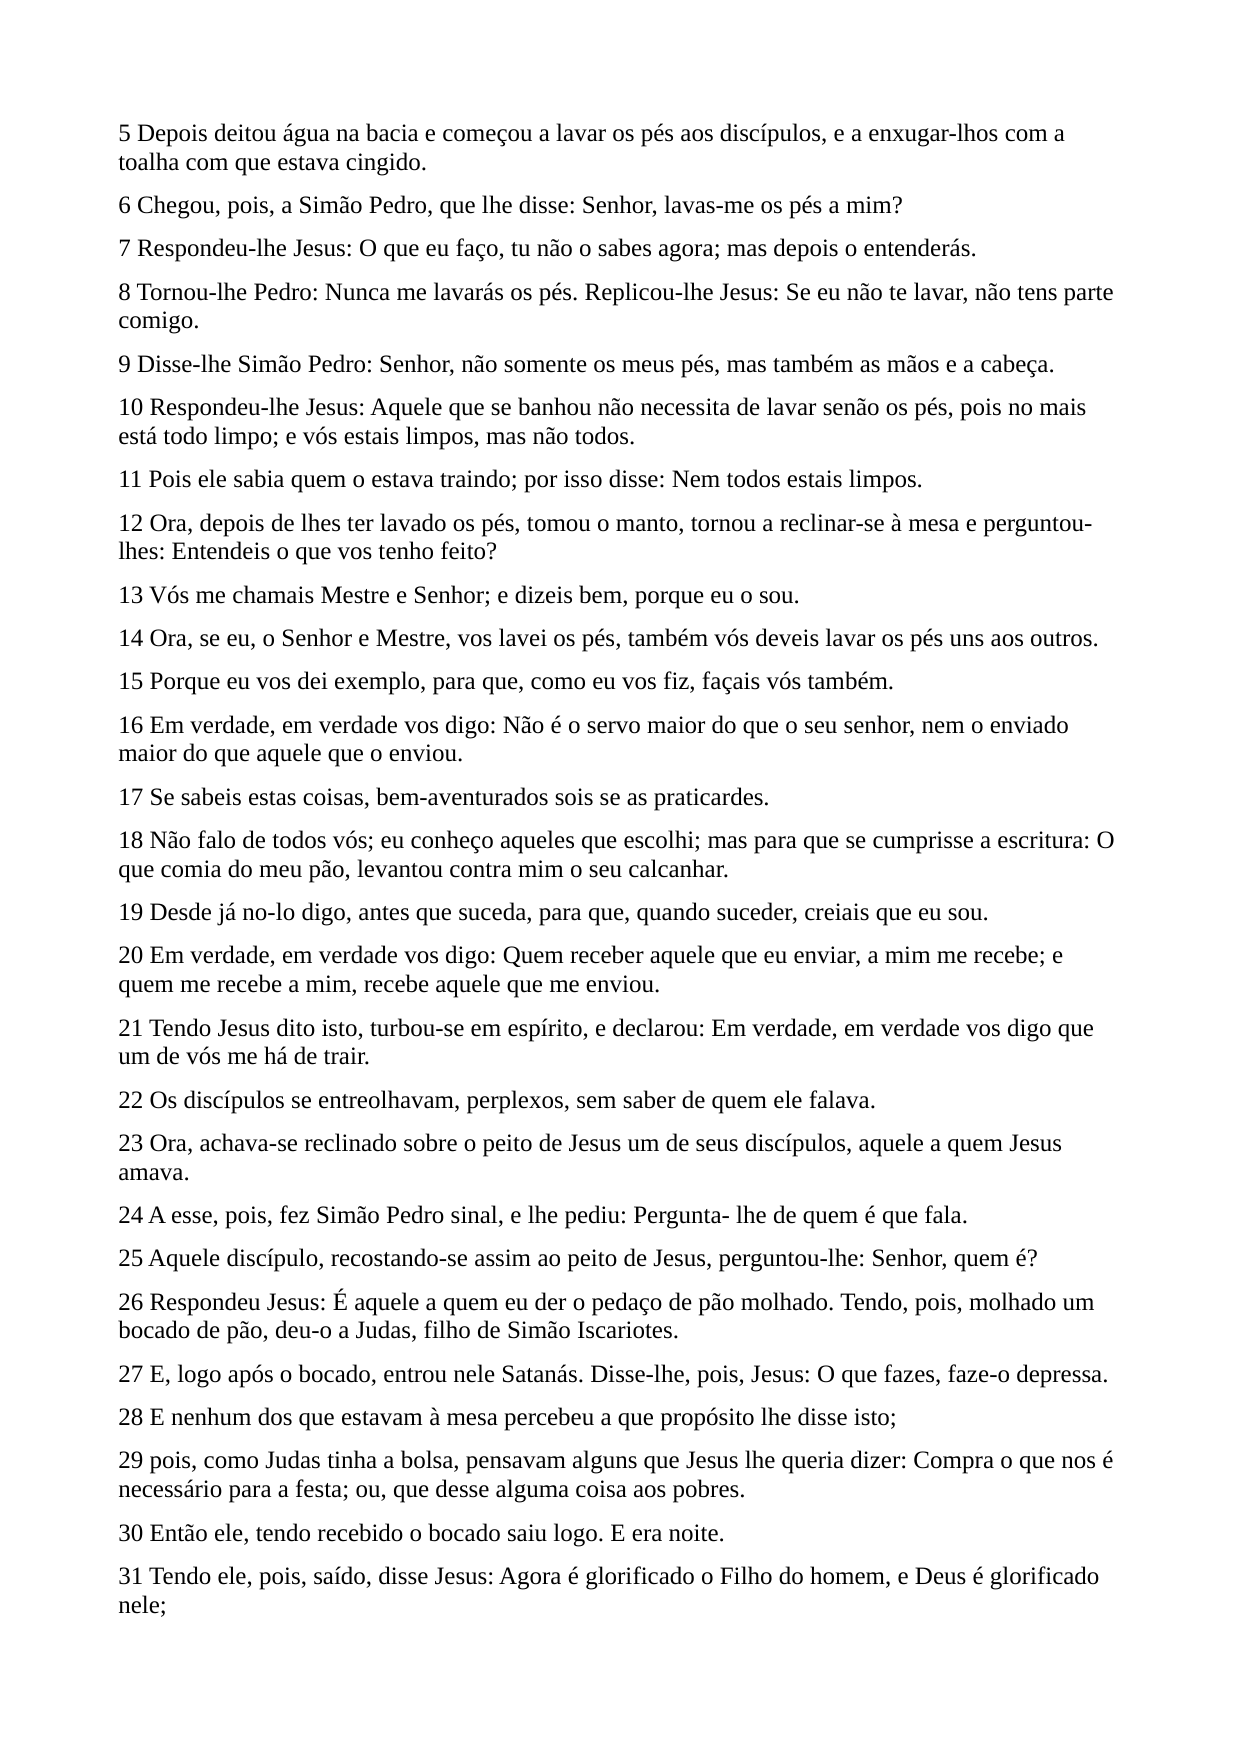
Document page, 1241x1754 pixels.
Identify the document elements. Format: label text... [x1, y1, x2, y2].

text 27 E, logo após o bocado, entrou nele Satanás. Disse-lhe, pois, Jesus: O que fazes, faze-o depressa. [118, 1359, 1122, 1388]
text 23 Ora, achava-se reclinado sobre o peito de Jesus um de seus discípulos, aquele a quem Jesus amava. [118, 1128, 1122, 1186]
text 10 Respondeu-lhe Jesus: Aquele que se banhou não necessita de lavar senão os pés, pois no mais está todo limpo; e vós estais limpos, mas não todos. [118, 392, 1122, 450]
text 13 Vós me chamais Mestre e Senhor; e dizeis bem, porque eu o sou. [118, 580, 1122, 608]
text 29 pois, como Judas tinha a bolsa, pensavam alguns que Jesus lhe queria dizer: Compra o que nos é necessário para a festa; ou, que desse alguma coisa aos pobres. [118, 1446, 1122, 1503]
text 12 Ora, depois de lhes ter lavado os pés, tomou o manto, tornou a reclinar-se à mesa e perguntou-lhes: Entendeis o que vos tenho feito? [118, 508, 1122, 565]
text 20 Em verdade, em verdade vos digo: Quem receber aquele que eu enviar, a mim me recebe; e quem me recebe a mim, recebe aquele que me enviou. [118, 941, 1122, 998]
text 31 Tendo ele, pois, saído, disse Jesus: Agora é glorificado o Filho do homem, e Deus é glorificado nele; [118, 1561, 1122, 1618]
text 30 Então ele, tendo recebido o bocado saiu logo. E era noite. [118, 1518, 1122, 1546]
text 21 Tendo Jesus dito isto, turbou-se em espírito, e declarou: Em verdade, em verdade vos digo que um de vós me há de trair. [118, 1013, 1122, 1070]
text 22 Os discípulos se entreolhavam, perplexos, sem saber de quem ele falava. [118, 1085, 1122, 1113]
text 16 Em verdade, em verdade vos digo: Não é o servo maior do que o seu senhor, nem o enviado maior do que aquele que o enviou. [118, 710, 1122, 767]
text 5 Depois deitou água na bacia e começou a lavar os pés aos discípulos, e a enxugar-lhos com a toalha com que estava cingido. [118, 118, 1122, 176]
text 15 Porque eu vos dei exemplo, para que, como eu vos fiz, façais vós também. [118, 666, 1122, 695]
text 19 Desde já no-lo digo, antes que suceda, para que, quando suceder, creiais que eu sou. [118, 897, 1122, 926]
text 11 Pois ele sabia quem o estava traindo; por isso disse: Nem todos estais limpos. [118, 464, 1122, 493]
text 14 Ora, se eu, o Senhor e Mestre, vos lavei os pés, também vós deveis lavar os pés uns aos outros. [118, 623, 1122, 652]
text 24 A esse, pois, fez Simão Pedro sinal, e lhe pediu: Pergunta- lhe de quem é que fala. [118, 1200, 1122, 1229]
text 7 Respondeu-lhe Jesus: O que eu faço, tu não o sabes agora; mas depois o entenderás. [118, 233, 1122, 262]
text 8 Tornou-lhe Pedro: Nunca me lavarás os pés. Replicou-lhe Jesus: Se eu não te lavar, não tens parte comigo. [118, 277, 1122, 334]
text 17 Se sabeis estas coisas, bem-aventurados sois se as praticardes. [118, 782, 1122, 811]
text 25 Aquele discípulo, recostando-se assim ao peito de Jesus, perguntou-lhe: Senhor, quem é? [118, 1243, 1122, 1272]
text 6 Chegou, pois, a Simão Pedro, que lhe disse: Senhor, lavas-me os pés a mim? [118, 190, 1122, 219]
text 9 Disse-lhe Simão Pedro: Senhor, não somente os meus pés, mas também as mãos e a cabeça. [118, 349, 1122, 378]
text 28 E nenhum dos que estavam à mesa percebeu a que propósito lhe disse isto; [118, 1402, 1122, 1431]
text 18 Não falo de todos vós; eu conheço aqueles que escolhi; mas para que se cumprisse a escritura: O que comia do meu pão, levantou contra mim o seu calcanhar. [118, 825, 1122, 883]
text 26 Respondeu Jesus: É aquele a quem eu der o pedaço de pão molhado. Tendo, pois, molhado um bocado de pão, deu-o a Judas, filho de Simão Iscariotes. [118, 1287, 1122, 1344]
